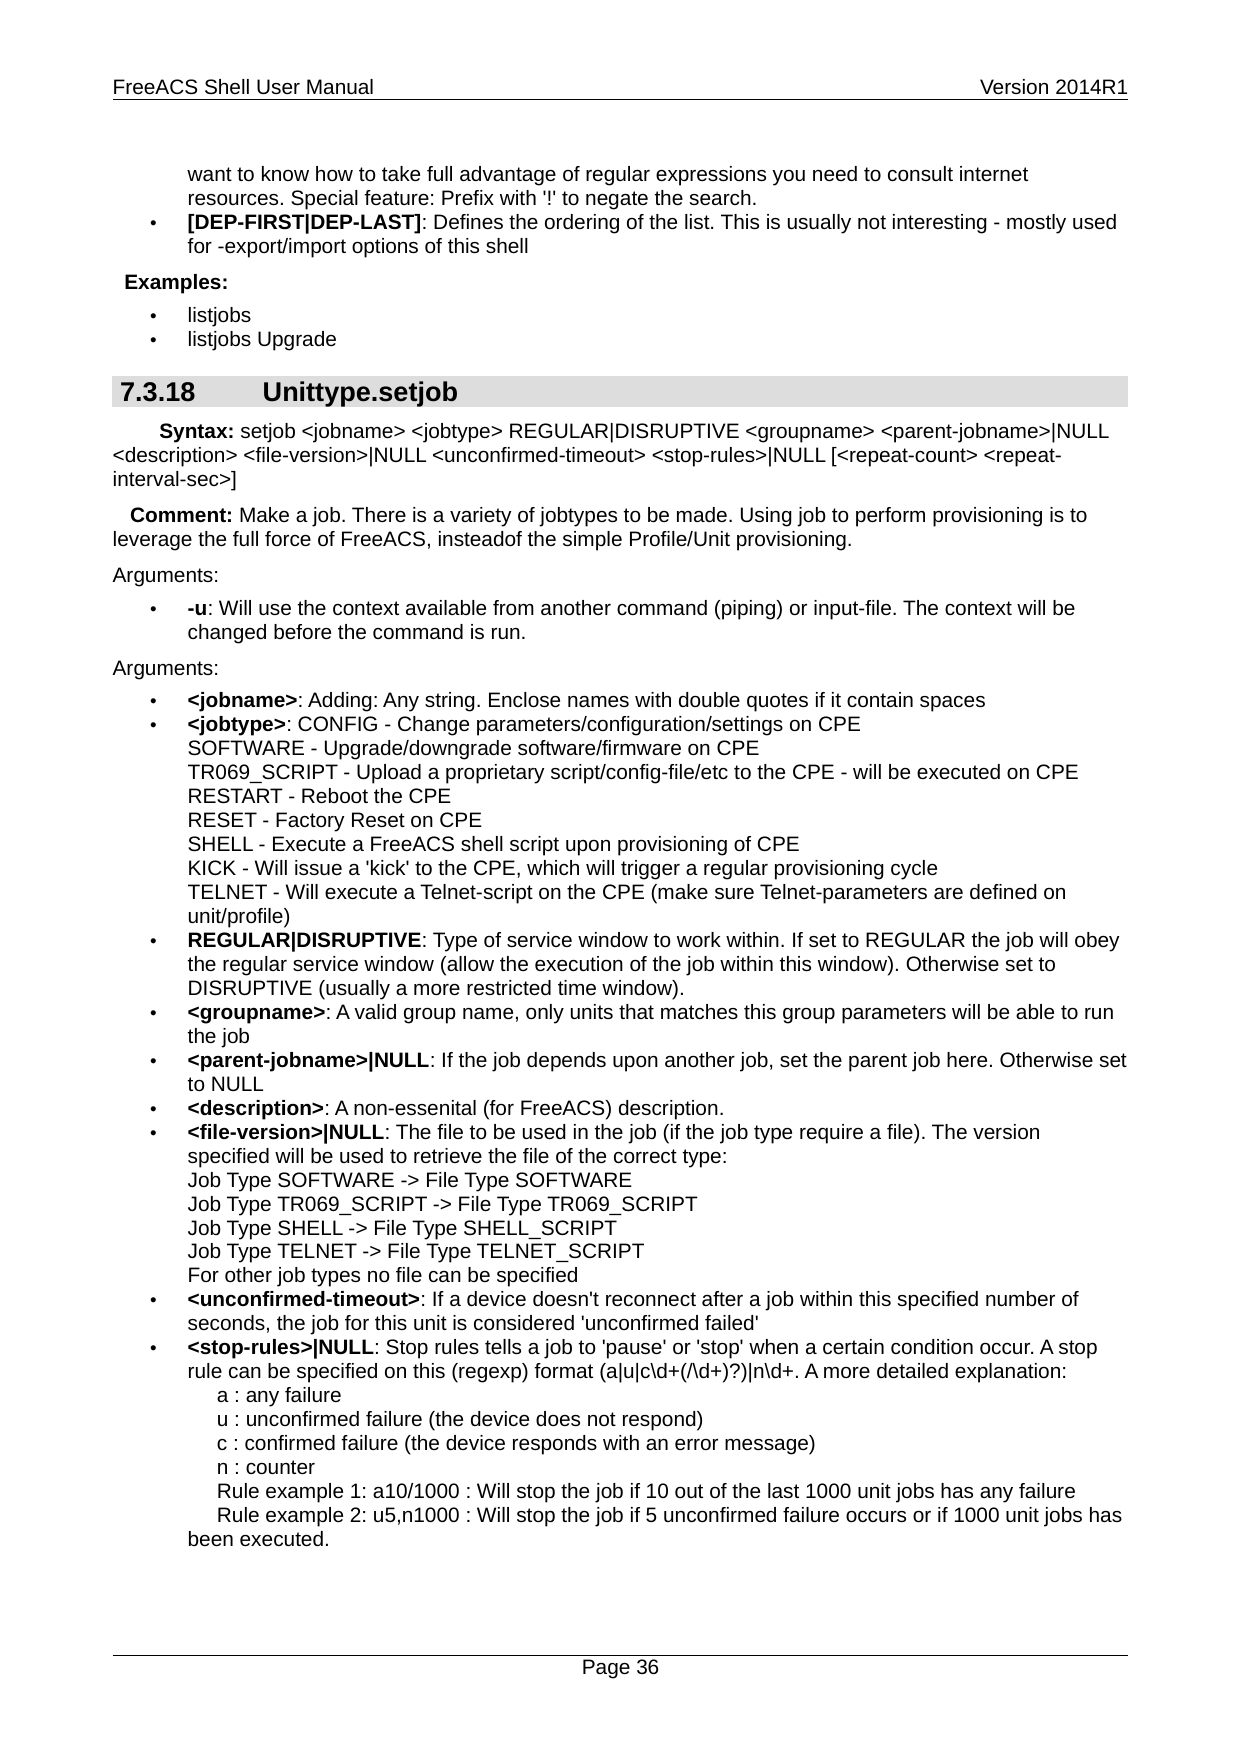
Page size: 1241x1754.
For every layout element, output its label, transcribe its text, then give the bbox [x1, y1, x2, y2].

list listjobs [150, 303, 1128, 327]
text Comment: Make a job. There is a variety of jobtypes to be made. Using job to perform provisioning is to leverage the full force of FreeACS, insteadof the simple Profile/Unit provisioning. [112, 503, 1128, 551]
list <description>: A non-essenital (for FreeACS) description. [150, 1096, 1128, 1119]
text Arguments: [112, 655, 1128, 679]
list listjobs Upgrade [150, 327, 1128, 351]
text Examples: [112, 270, 1128, 294]
list <stop-rules>|NULL: Stop rules tells a job to 'pause' or 'stop' when a certain condition occur. A stop rule can be specified on this (regexp) format (a|u|c\d+(/\d+)?)|n\d+. A more detailed explanation: a : any failure u : unconfirmed failure (the device does not respond) c : confirmed failure (the device responds with an error message) n : counter Rule example 1: a10/1000 : Will stop the job if 10 out of the last 1000 unit jobs has any failure Rule example 2: u5,n1000 : Will stop the job if 5 unconfirmed failure occurs or if 1000 unit jobs has been executed. [150, 1335, 1128, 1551]
list <groupname>: A valid group name, only units that matches this group parameters will be able to run the job [150, 1000, 1128, 1048]
list <jobname>: Adding: Any string. Enclose names with double quotes if it contain spaces [150, 688, 1128, 712]
list [DEP-FIRST|DEP-LAST]: Defines the ordering of the list. This is usually not interesting - mostly used for -export/import options of this shell [150, 210, 1128, 258]
list -u: Will use the context available from another command (piping) or input-file. The context will be changed before the command is run. [150, 596, 1128, 643]
text Arguments: [112, 563, 1128, 587]
list <jobtype>: CONFIG - Change parameters/configuration/settings on CPE SOFTWARE - Upgrade/downgrade software/firmware on CPE TR069_SCRIPT - Upload a proprietary script/config-file/etc to the CPE - will be executed on CPE RESTART - Reboot the CPE RESET - Factory Reset on CPE SHELL - Execute a FreeACS shell script upon provisioning of CPE KICK - Will issue a 'kick' to the CPE, which will trigger a regular provisioning cycle TELNET - Will execute a Telnet-script on the CPE (make sure Telnet-parameters are defined on unit/profile) [150, 712, 1128, 928]
list <file-version>|NULL: The file to be used in the job (if the job type require a file). The version specified will be used to retrieve the file of the correct type: Job Type SOFTWARE -> File Type SOFTWARE Job Type TR069_SCRIPT -> File Type TR069_SCRIPT Job Type SHELL -> File Type SHELL_SCRIPT Job Type TELNET -> File Type TELNET_SCRIPT For other job types no file can be specified [150, 1119, 1128, 1287]
list want to know how to take full advantage of regular expressions you need to consult internet resources. Special feature: Prefix with '!' to negate the search. [150, 162, 1128, 210]
list <parent-jobname>|NULL: If the job depends upon another job, set the parent job here. Otherwise set to NULL [150, 1048, 1128, 1096]
list <unconfirmed-timeout>: If a device doesn't reconnect after a job within this specified number of seconds, the job for this unit is considered 'unconfirmed failed' [150, 1287, 1128, 1335]
list REGULAR|DISRUPTIVE: Type of service window to work within. If set to REGULAR the job will obey the regular service window (allow the execution of the job within this window). Otherwise set to DISRUPTIVE (usually a more restricted time window). [150, 928, 1128, 1000]
subtitle Unittype.setjob [112, 376, 1128, 407]
text Syntax: setjob <jobname> <jobtype> REGULAR|DISRUPTIVE <groupname> <parent-jobname>|NULL <description> <file-version>|NULL <unconfirmed-timeout> <stop-rules>|NULL [<repeat-count> <repeat-interval-sec>] [112, 419, 1128, 491]
